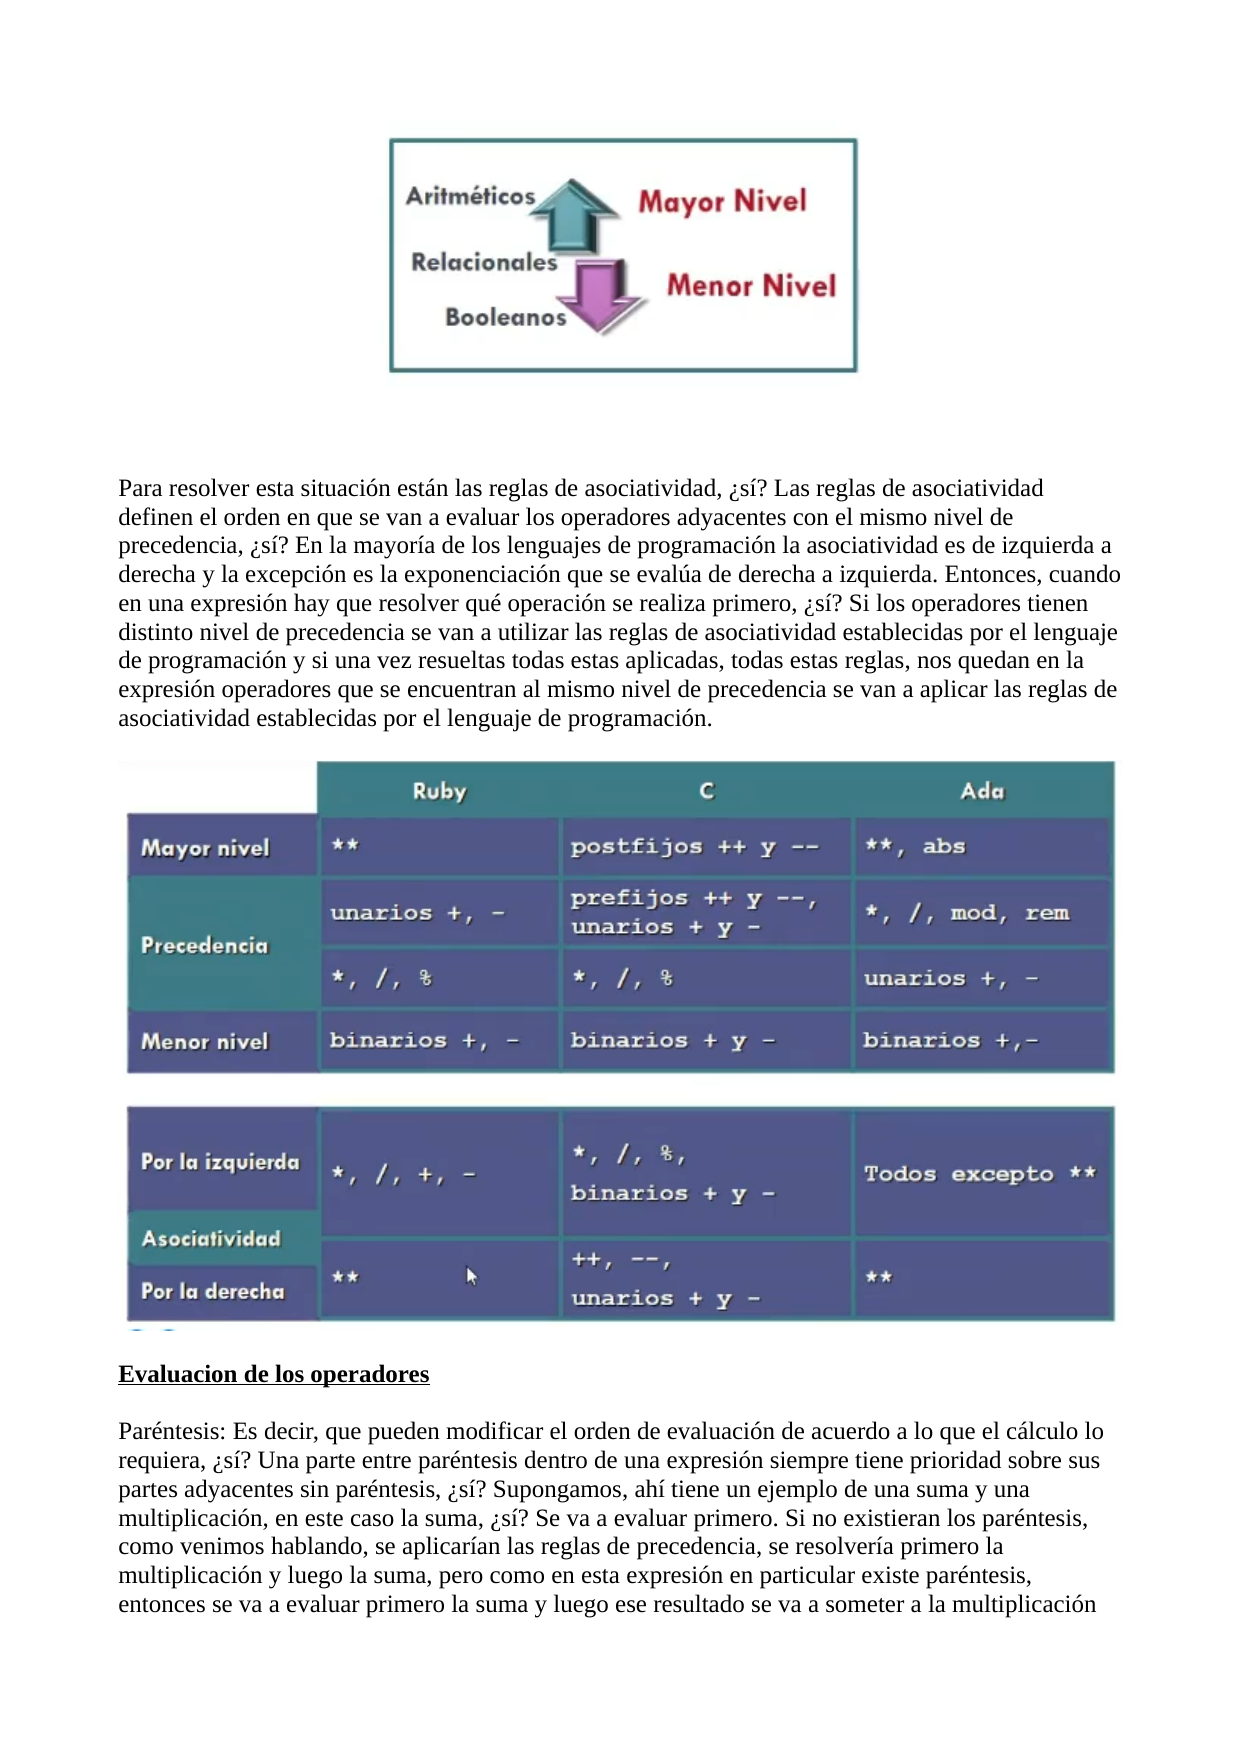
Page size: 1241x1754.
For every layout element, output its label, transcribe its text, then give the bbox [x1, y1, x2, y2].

picture [118, 760, 1123, 1331]
text Paréntesis: Es decir, que pueden modificar el orden de evaluación de acuerdo a lo que el cálculo lo requiera, ¿sí? Una parte entre paréntesis dentro de una expresión siempre tiene prioridad sobre sus partes adyacentes sin paréntesis, ¿sí? Supongamos, ahí tiene un ejemplo de una suma y una multiplicación, en este caso la suma, ¿sí? Se va a evaluar primero. Si no existieran los paréntesis, como venimos hablando, se aplicarían las reglas de precedencia, se resolvería primero la multiplicación y luego la suma, pero como en esta expresión en particular existe paréntesis, entonces se va a evaluar primero la suma y luego ese resultado se va a someter a la multiplicación [118, 1416, 1122, 1618]
text Evaluacion de los operadores [118, 1359, 1122, 1388]
picture [377, 118, 863, 387]
text Para resolver esta situación están las reglas de asociatividad, ¿sí? Las reglas de asociatividad definen el orden en que se van a evaluar los operadores adyacentes con el mismo nivel de precedencia, ¿sí? En la mayoría de los lenguajes de programación la asociatividad es de izquierda a derecha y la excepción es la exponenciación que se evalúa de derecha a izquierda. Entonces, cuando en una expresión hay que resolver qué operación se realiza primero, ¿sí? Si los operadores tienen distinto nivel de precedencia se van a utilizar las reglas de asociatividad establecidas por el lenguaje de programación y si una vez resueltas todas estas aplicadas, todas estas reglas, nos quedan en la expresión operadores que se encuentran al mismo nivel de precedencia se van a aplicar las reglas de asociatividad establecidas por el lenguaje de programación. [118, 473, 1122, 732]
